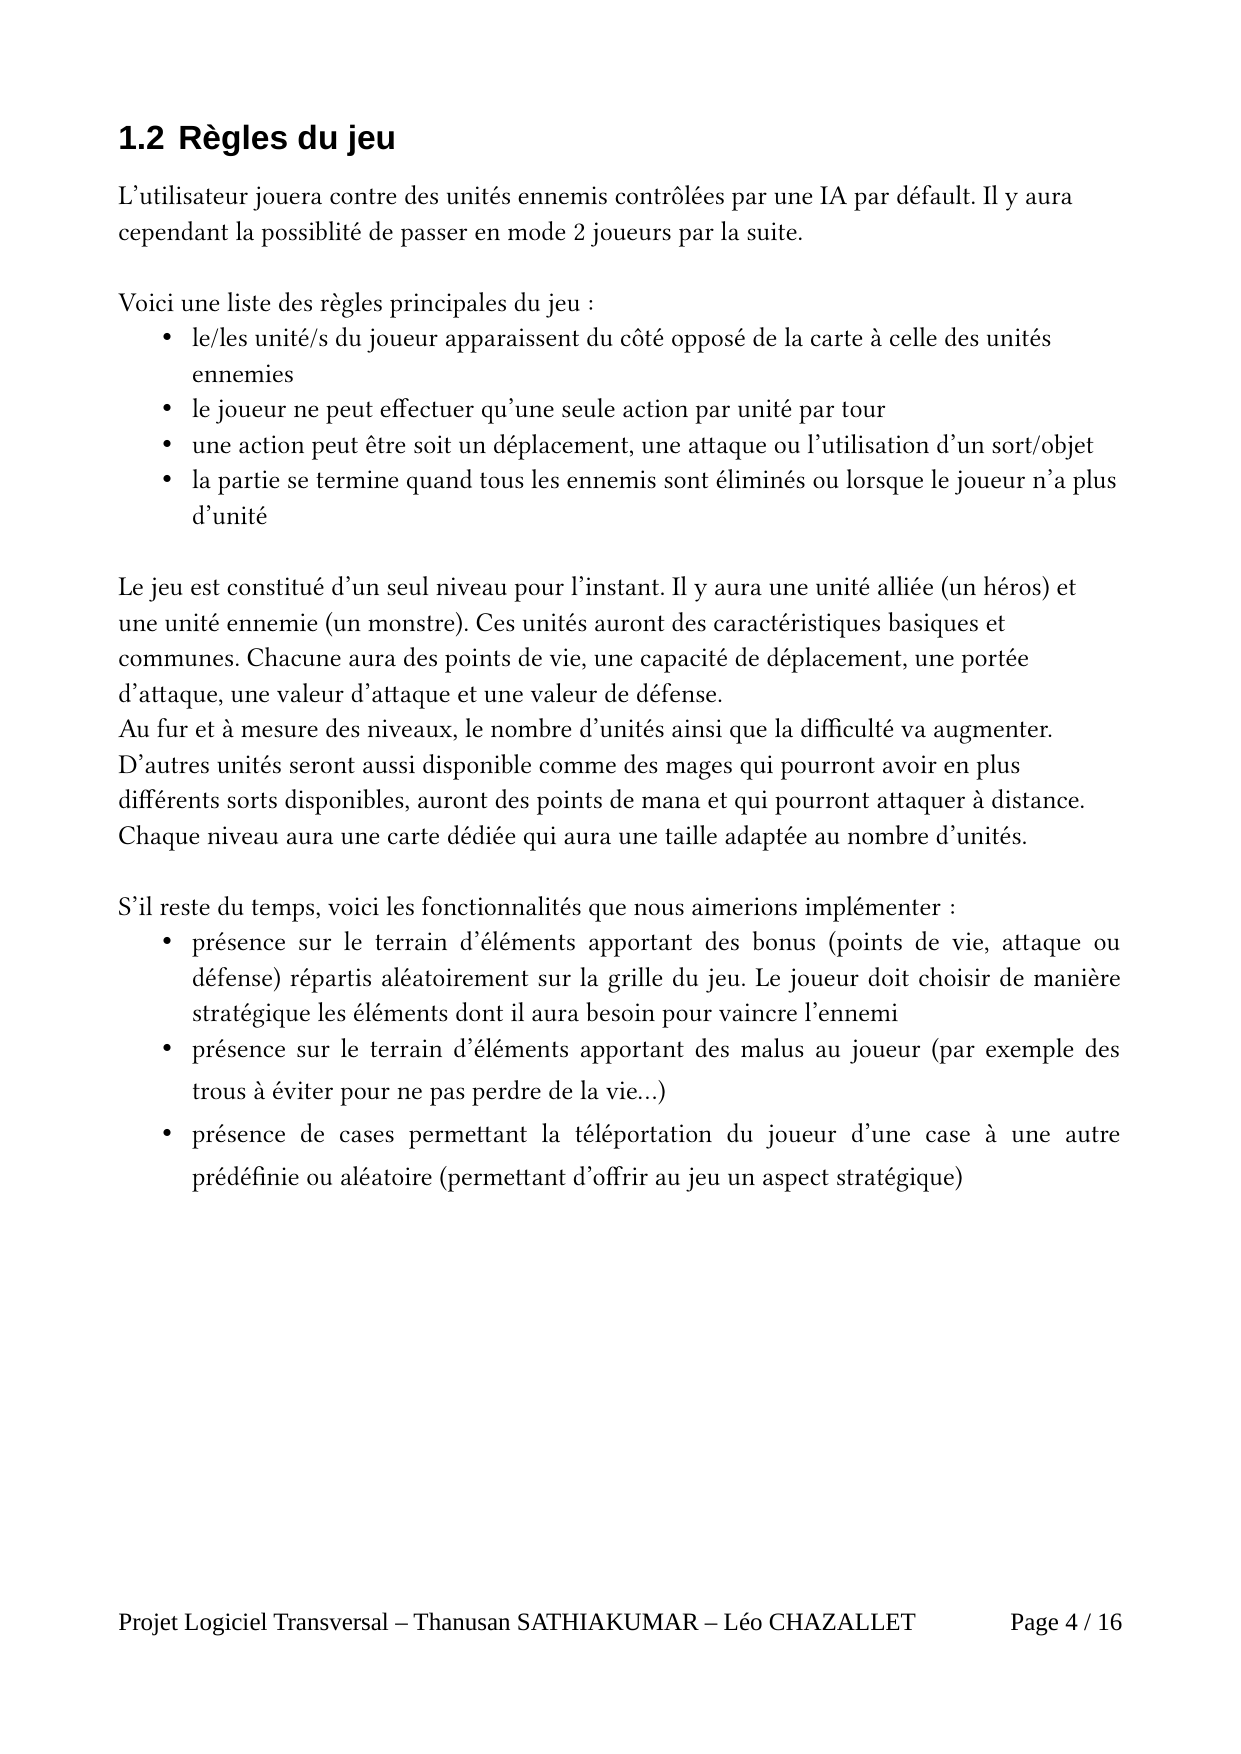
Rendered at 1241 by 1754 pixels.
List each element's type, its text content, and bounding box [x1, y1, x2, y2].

list la partie se termine quand tous les ennemis sont éliminés ou lorsque le joueur n’a plus d’unité [162, 464, 1122, 531]
list le joueur ne peut effectuer qu’une seule action par unité par tour [162, 393, 1122, 424]
text S’il reste du temps, voici les fonctionnalités que nous aimerions implémenter : [118, 891, 1122, 922]
text L’utilisateur jouera contre des unités ennemis contrôlées par une IA par défault. Il y aura cependant la possiblité de passer en mode 2 joueurs par la suite. [118, 180, 1122, 247]
list une action peut être soit un déplacement, une attaque ou l’utilisation d’un sort/objet [162, 429, 1122, 460]
text Voici une liste des règles principales du jeu : [118, 287, 1122, 318]
list présence sur le terrain d’éléments apportant des bonus (points de vie, attaque ou défense) répartis aléatoirement sur la grille du jeu. Le joueur doit choisir de manière stratégique les éléments dont il aura besoin pour vaincre l’ennemi [162, 926, 1122, 1028]
text Au fur et à mesure des niveaux, le nombre d’unités ainsi que la difficulté va augmenter. D’autres unités seront aussi disponible comme des mages qui pourront avoir en plus différents sorts disponibles, auront des points de mana et qui pourront attaquer à distance. [118, 713, 1122, 815]
subtitle Règles du jeu [118, 118, 1122, 157]
text Le jeu est constitué d’un seul niveau pour l’instant. Il y aura une unité alliée (un héros) et une unité ennemie (un monstre). Ces unités auront des caractéristiques basiques et communes. Chacune aura des points de vie, une capacité de déplacement, une portée d’attaque, une valeur d’attaque et une valeur de défense. [118, 571, 1122, 709]
list présence sur le terrain d’éléments apportant des malus au joueur (par exemple des trous à éviter pour ne pas perdre de la vie…) [162, 1033, 1122, 1106]
list le/les unité/s du joueur apparaissent du côté opposé de la carte à celle des unités ennemies [162, 322, 1122, 389]
list présence de cases permettant la téléportation du joueur d’une case à une autre prédéfinie ou aléatoire (permettant d’offrir au jeu un aspect stratégique) [162, 1118, 1122, 1192]
text Chaque niveau aura une carte dédiée qui aura une taille adaptée au nombre d’unités. [118, 820, 1122, 851]
